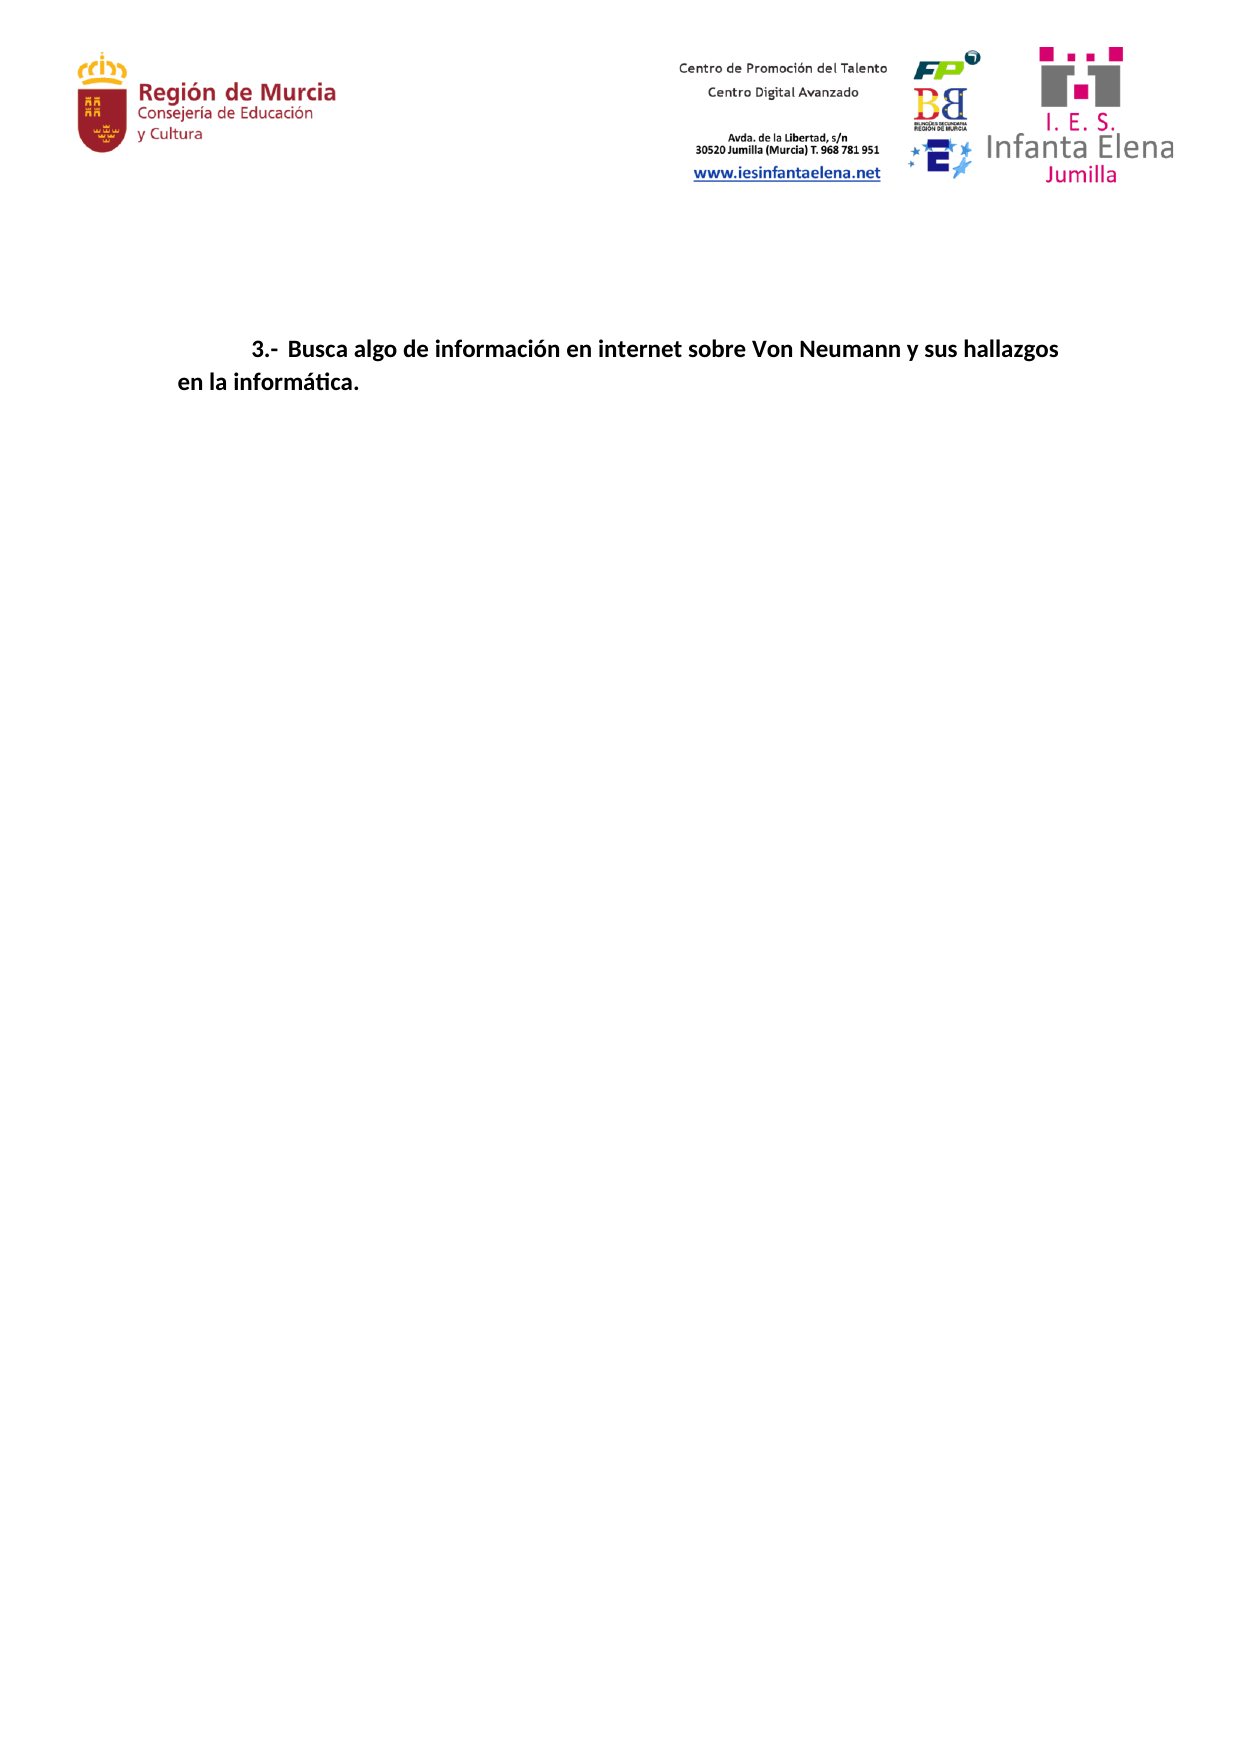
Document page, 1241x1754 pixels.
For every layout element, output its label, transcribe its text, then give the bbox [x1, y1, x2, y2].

text 3.- Busca algo de información en internet sobre Von Neumann y sus hallazgos en la informática. [177, 333, 1063, 396]
picture [76, 47, 1174, 183]
